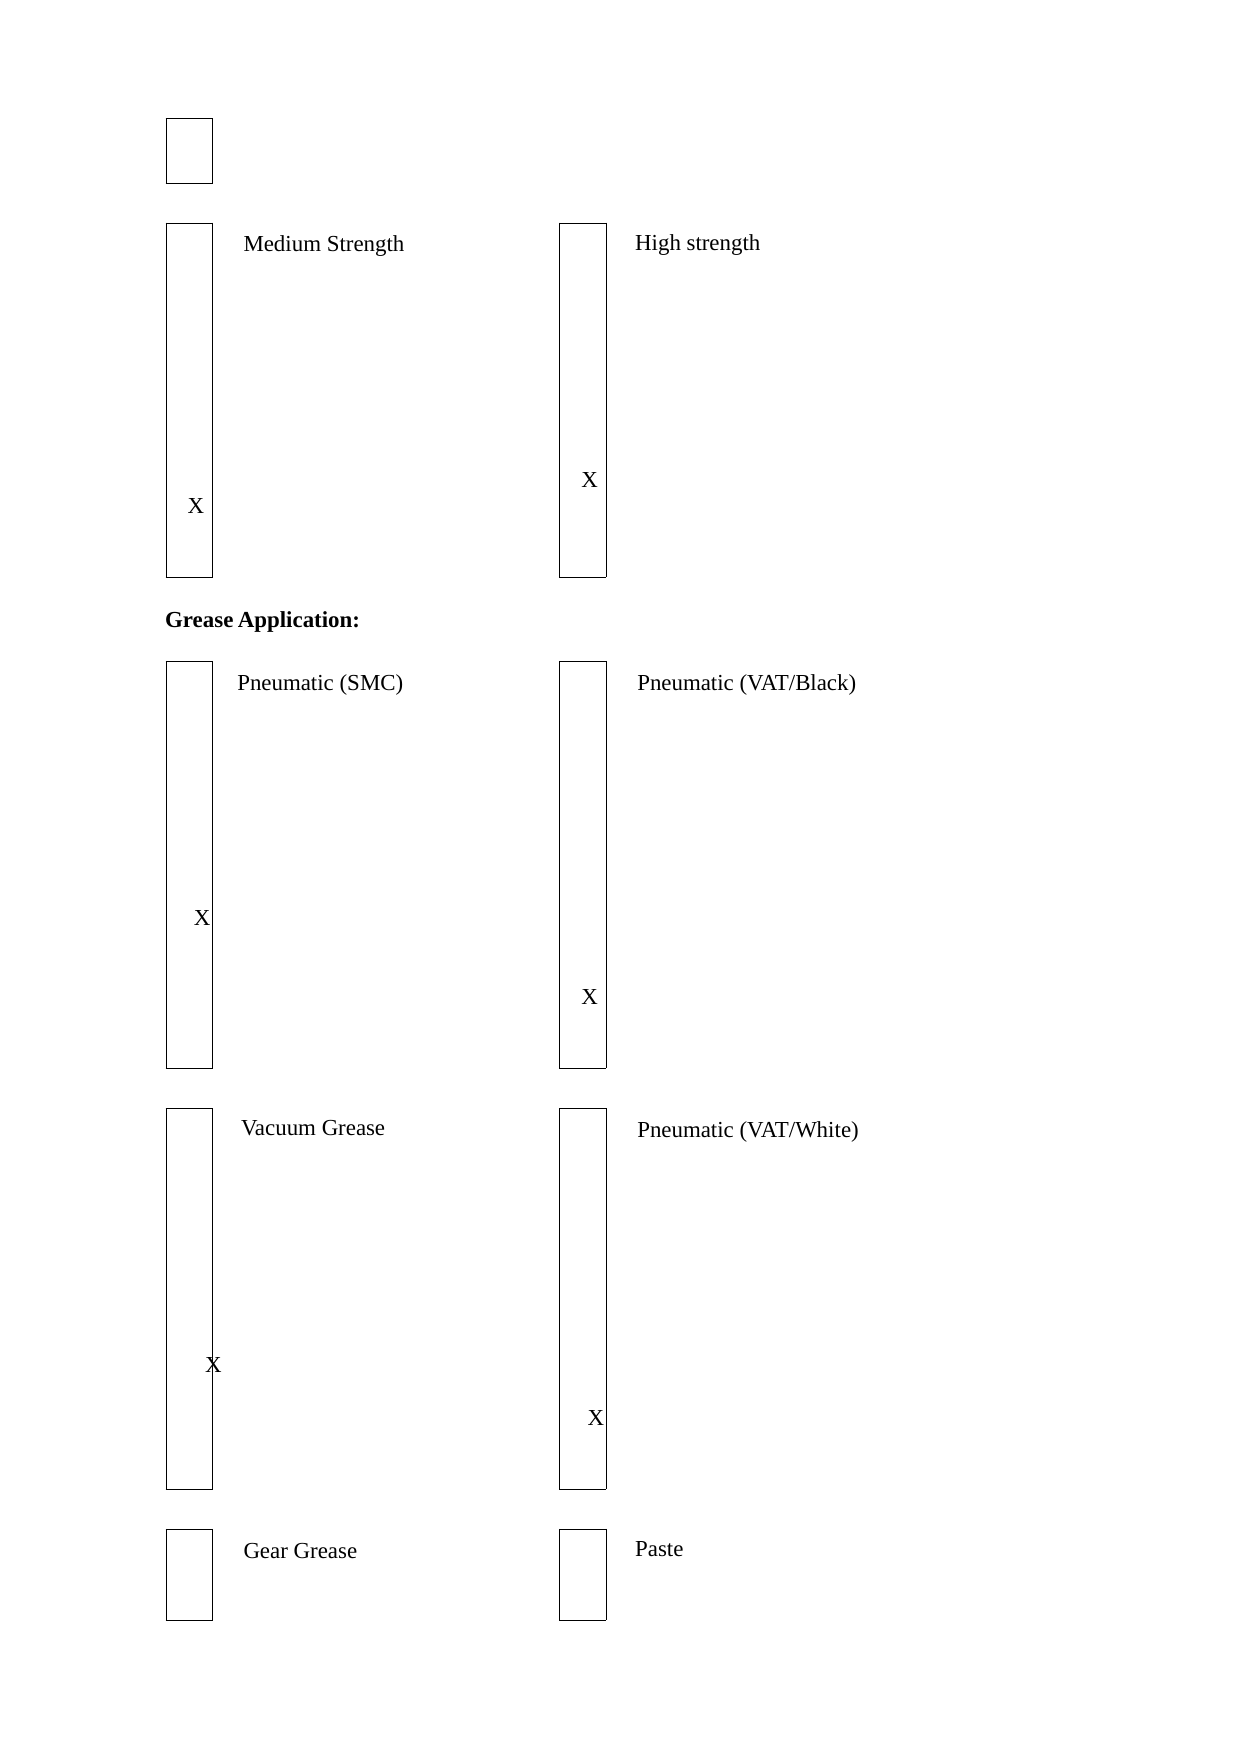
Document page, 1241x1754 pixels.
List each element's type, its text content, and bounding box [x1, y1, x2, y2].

table_cell [213, 118, 559, 182]
table_cell [213, 183, 559, 223]
table_cell Pneumatic (VAT/White) [607, 1108, 1123, 1488]
table_cell [559, 1069, 606, 1108]
table_header Pneumatic (VAT/Black) [607, 661, 1123, 1068]
table_cell [559, 183, 606, 223]
table_cell [606, 183, 1123, 223]
table_cell Gear Grease [213, 1529, 559, 1619]
table_cell <if test="o.medium_strength">X</if> [167, 224, 212, 577]
table_cell Paste [607, 1529, 1123, 1619]
table_cell Vacuum Grease [213, 1108, 559, 1488]
table_cell [606, 1489, 1123, 1529]
table_cell [606, 118, 1123, 182]
table_cell <if test="o.vacuum_grease">X</if> [167, 1109, 212, 1488]
table_header <if test="o.pneumatic_smc">X</if> [167, 662, 212, 1068]
table_cell [559, 118, 606, 182]
table_cell [559, 1490, 606, 1529]
text Grease Application: [118, 606, 1122, 632]
table_cell High strength [607, 223, 1123, 577]
table_cell <if test="o.gear_grease">X</if> [167, 1530, 212, 1619]
table_cell [213, 1068, 559, 1108]
table_cell Medium Strength [213, 223, 559, 577]
table_cell <if test="o.applied_lock_tight">X</if> [167, 119, 212, 182]
table_cell <if test="o.pneumatic_vat_white">X</if> [560, 1109, 606, 1488]
table_cell [166, 184, 212, 223]
table_cell [166, 1069, 212, 1108]
table_cell <if test="o.paste">X</if> [560, 1530, 606, 1619]
table_header <if test="o.pneumatic_vat_black">X</if> [560, 662, 606, 1068]
table_cell [213, 1489, 559, 1529]
table_header Pneumatic (SMC) [213, 661, 559, 1068]
table_cell [166, 1490, 212, 1529]
table_cell <if test="o.high_strength">X</if> [560, 224, 606, 577]
table_cell [606, 1068, 1123, 1108]
